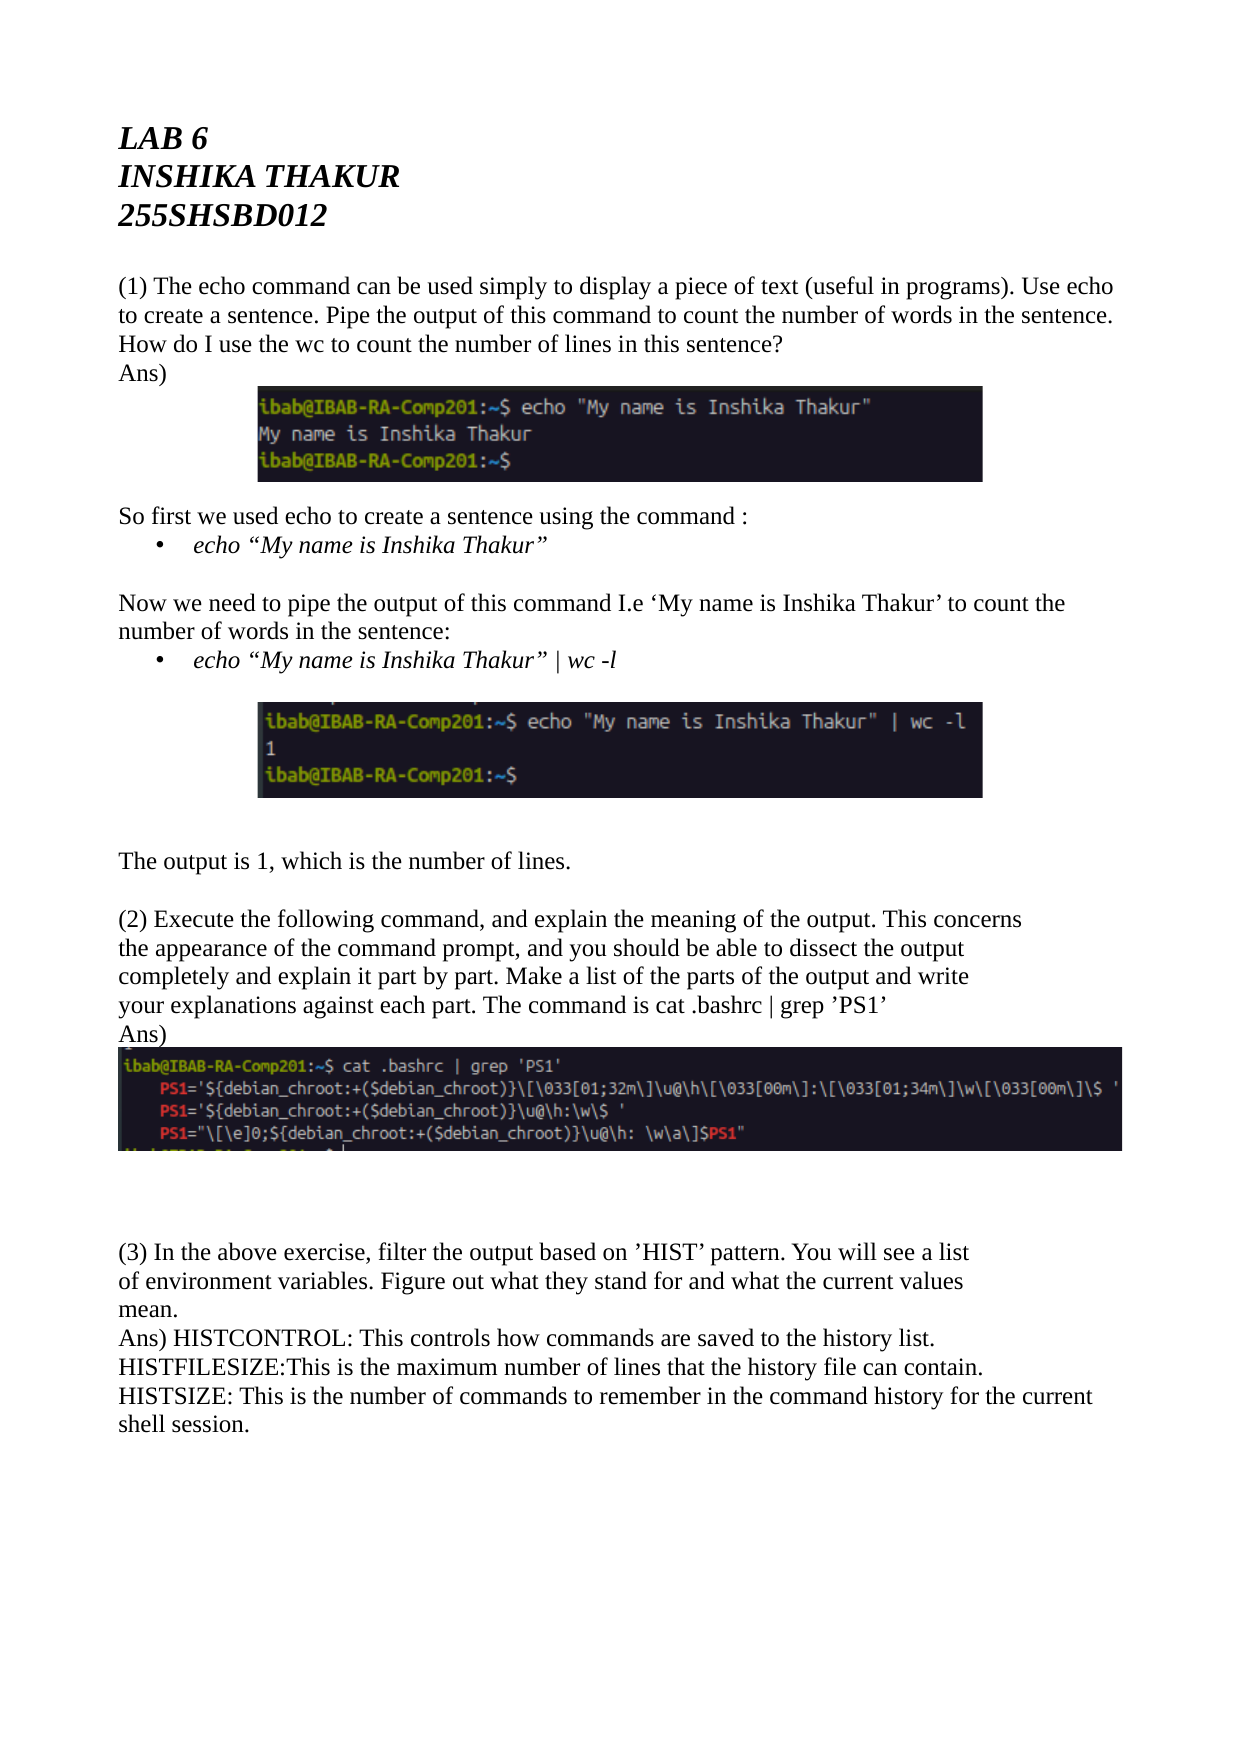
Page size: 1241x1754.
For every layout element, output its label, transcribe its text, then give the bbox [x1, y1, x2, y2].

text (3) In the above exercise, filter the output based on ’HIST’ pattern. You will see a list [118, 1237, 1122, 1266]
text INSHIKA THAKUR [118, 156, 1122, 195]
text Ans) [118, 358, 1122, 386]
picture [257, 386, 983, 482]
text of environment variables. Figure out what they stand for and what the current values [118, 1266, 1122, 1294]
text HISTSIZE: This is the number of commands to remember in the command history for the current shell session. [118, 1381, 1122, 1438]
text completely and explain it part by part. Make a list of the parts of the output and write [118, 961, 1122, 990]
text HISTFILESIZE:This is the maximum number of lines that the history file can contain. [118, 1352, 1122, 1381]
text (1) The echo command can be used simply to display a piece of text (useful in programs). Use echo to create a sentence. Pipe the output of this command to count the number of words in the sentence. How do I use the wc to count the number of lines in this sentence? [118, 271, 1122, 358]
text the appearance of the command prompt, and you should be able to dissect the output [118, 933, 1122, 961]
text The output is 1, which is the number of lines. [118, 846, 1122, 875]
text your explanations against each part. The command is cat .bashrc | grep ’PS1’ [118, 990, 1122, 1019]
list echo “My name is Inshika Thakur” | wc -l [156, 645, 1122, 674]
text LAB 6 [118, 118, 1122, 156]
text So first we used echo to create a sentence using the command : [118, 501, 1122, 530]
list echo “My name is Inshika Thakur” [156, 530, 1122, 559]
text Ans) HISTCONTROL: This controls how commands are saved to the history list. [118, 1323, 1122, 1352]
text 255SHSBD012 [118, 195, 1122, 233]
picture [257, 702, 983, 798]
text (2) Execute the following command, and explain the meaning of the output. This concerns [118, 904, 1122, 933]
picture [118, 1047, 1123, 1151]
text Ans) [118, 1019, 1122, 1047]
text Now we need to pipe the output of this command I.e ‘My name is Inshika Thakur’ to count the number of words in the sentence: [118, 588, 1122, 645]
text mean. [118, 1294, 1122, 1323]
